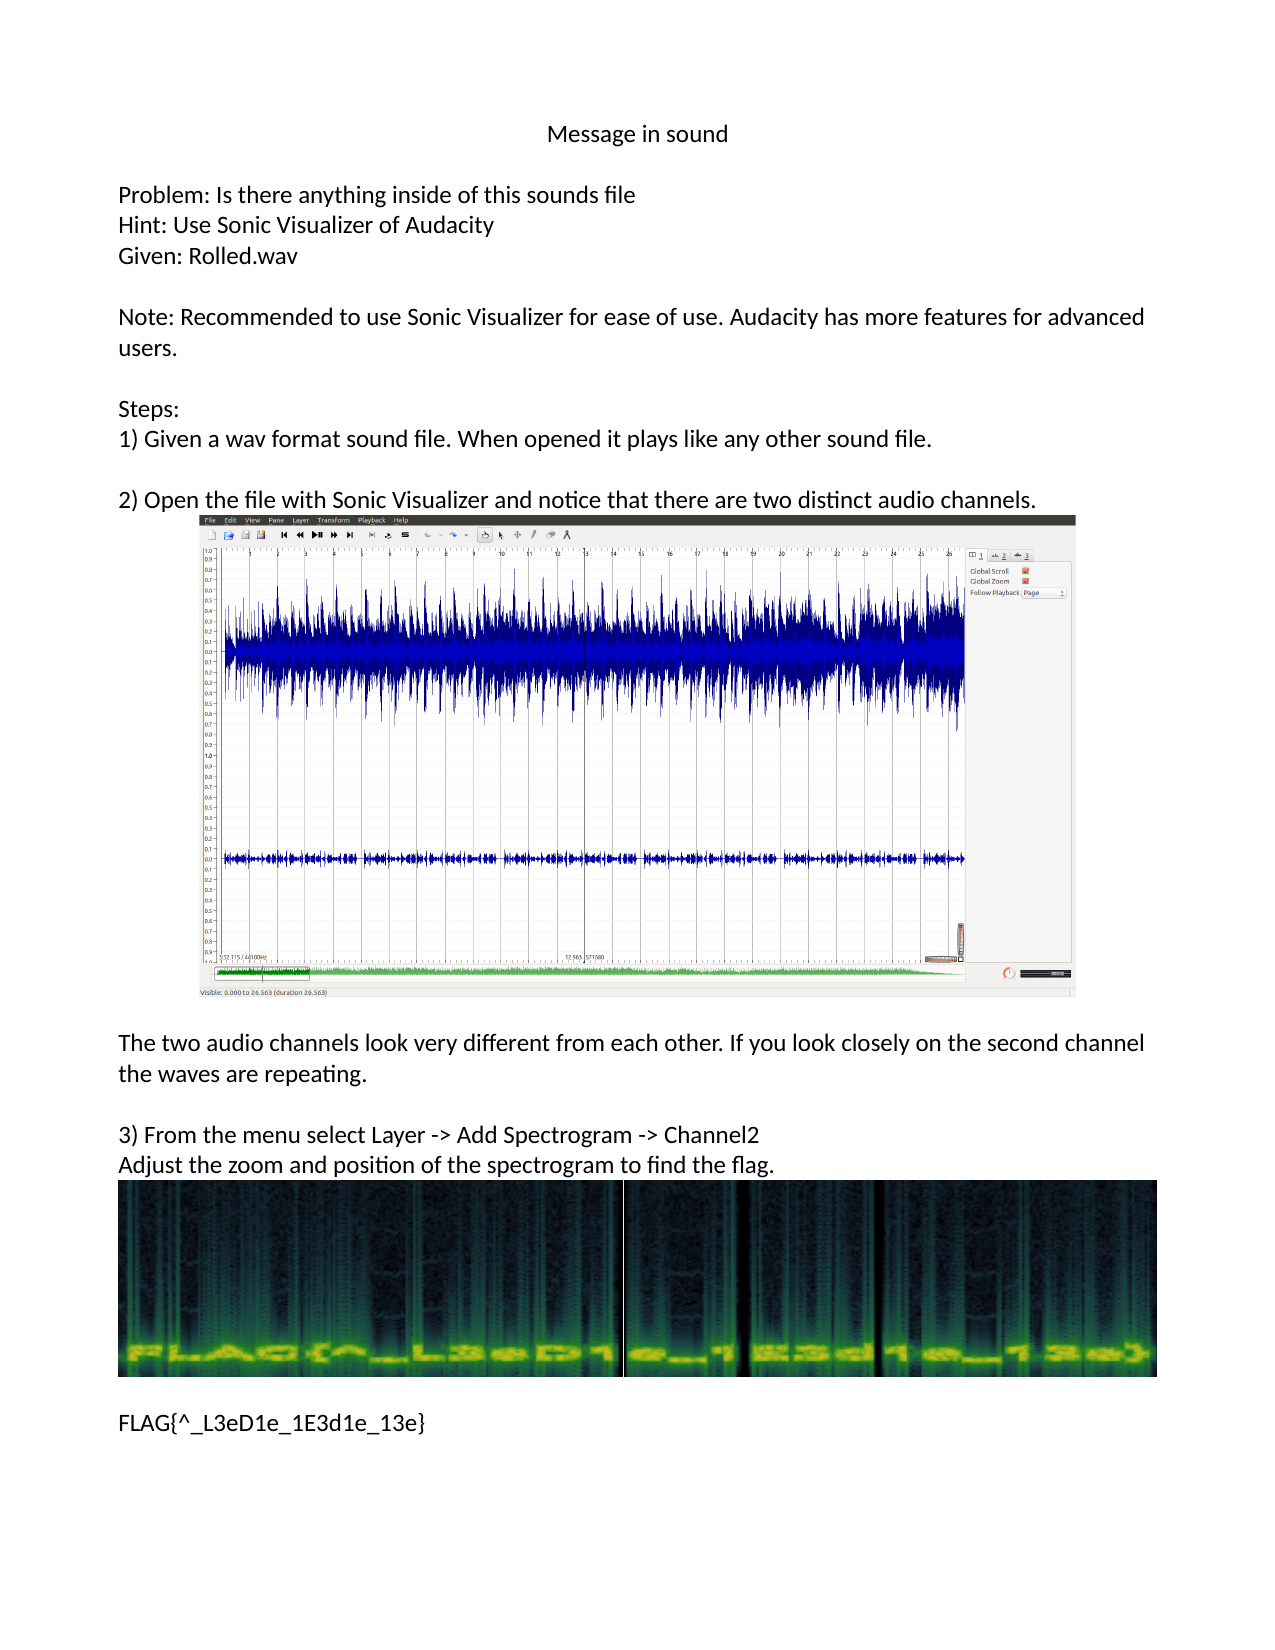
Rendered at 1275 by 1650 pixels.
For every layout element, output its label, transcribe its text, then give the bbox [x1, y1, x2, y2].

text Message in sound [118, 118, 1157, 149]
text The two audio channels look very different from each other. If you look closely on the second channel the waves are repeating. [118, 1027, 1157, 1088]
text Adjust the zoom and position of the spectrogram to find the flag. [118, 1149, 1157, 1180]
text Problem: Is there anything inside of this sounds file [118, 179, 1157, 210]
text Note: Recommended to use Sonic Visualizer for ease of use. Audacity has more features for advanced users. [118, 301, 1157, 362]
text FLAG{^_L3eD1e_1E3d1e_13e} [118, 1407, 1157, 1438]
text Hint: Use Sonic Visualizer of Audacity [118, 210, 1157, 240]
picture [118, 1180, 1157, 1377]
text 3) From the menu select Layer -> Add Spectrogram -> Channel2 [118, 1119, 1157, 1149]
picture [199, 515, 1076, 997]
text 1) Given a wav format sound file. When opened it plays like any other sound file. [118, 423, 1157, 454]
text 2) Open the file with Sonic Visualizer and notice that there are two distinct audio channels. [118, 484, 1157, 515]
text Steps: [118, 393, 1157, 423]
text Given: Rolled.wav [118, 240, 1157, 271]
